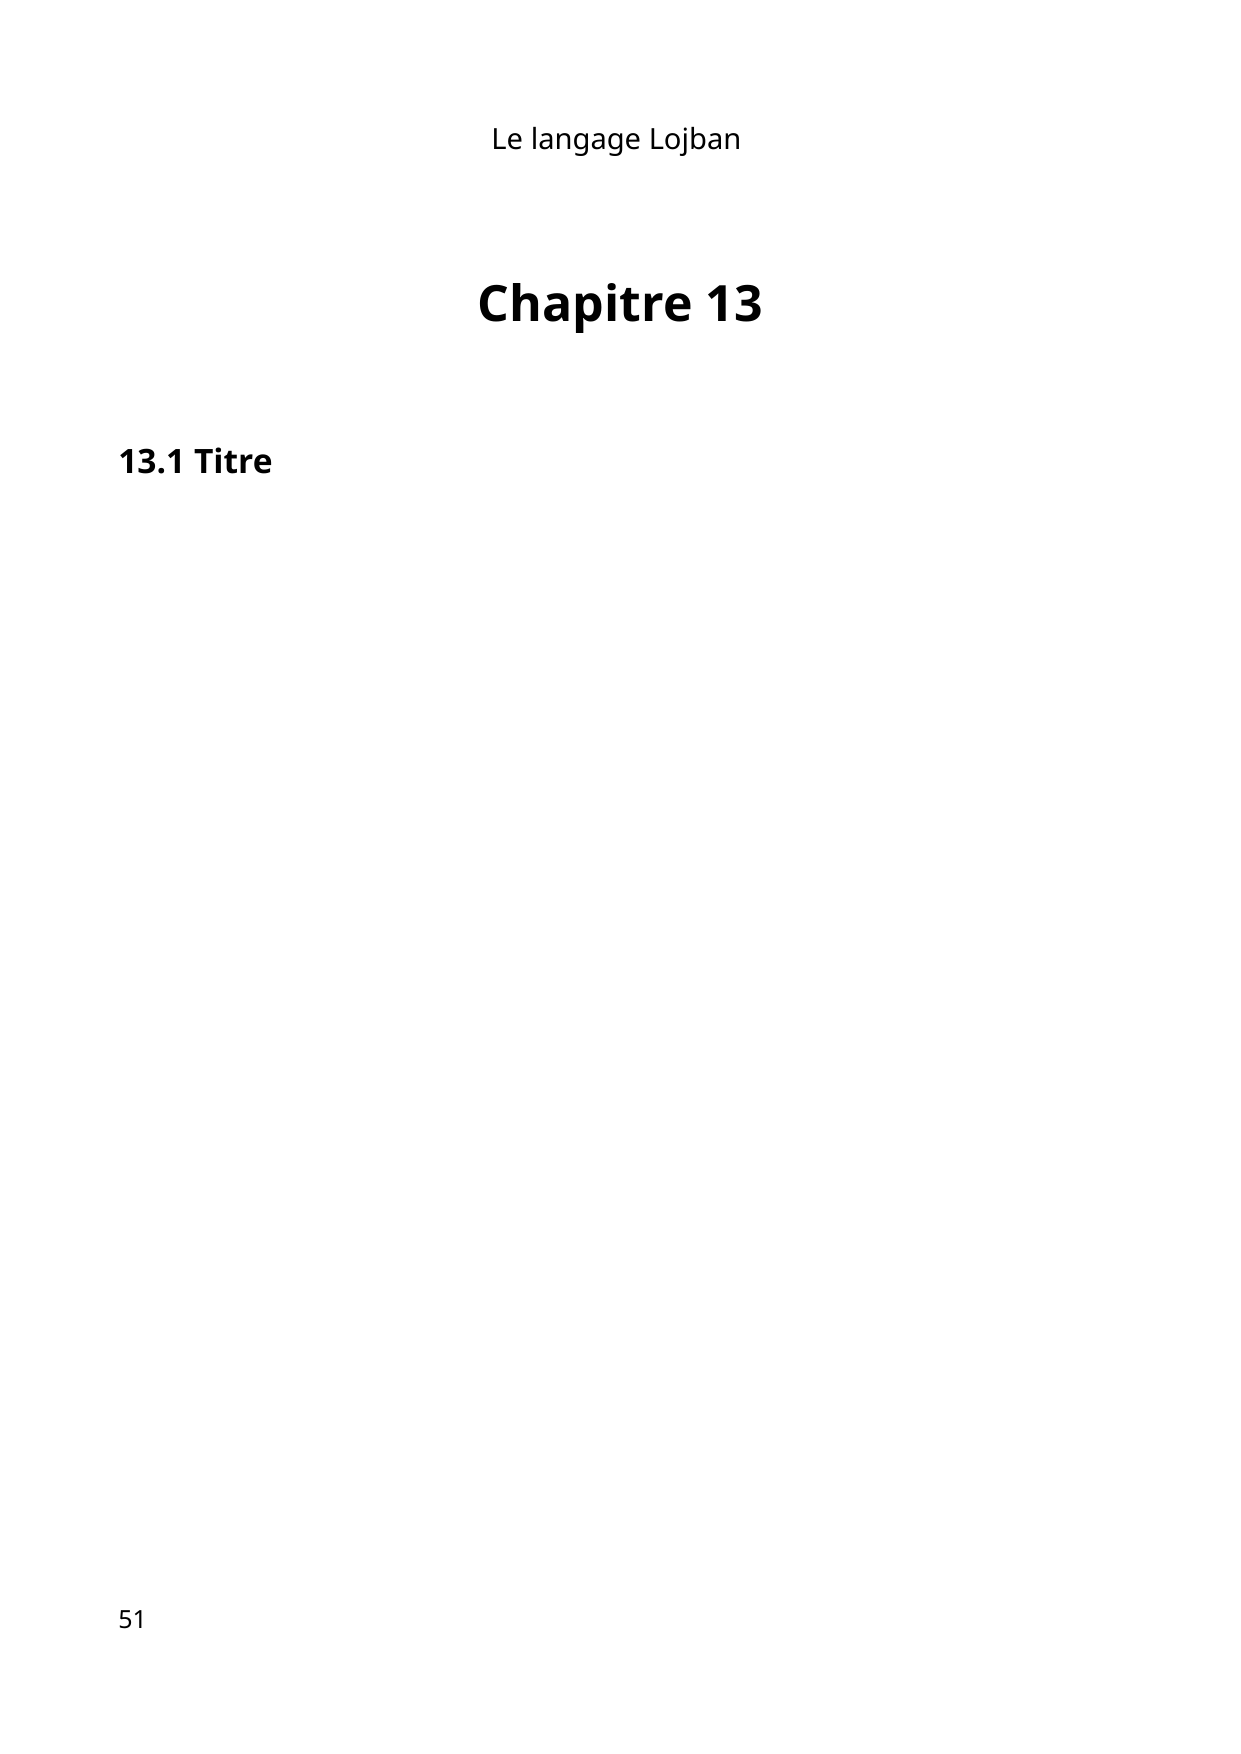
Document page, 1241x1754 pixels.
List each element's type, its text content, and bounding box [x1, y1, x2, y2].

subtitle 13.1 Titre [118, 437, 1122, 483]
subtitle Chapitre 13 [118, 268, 1122, 404]
